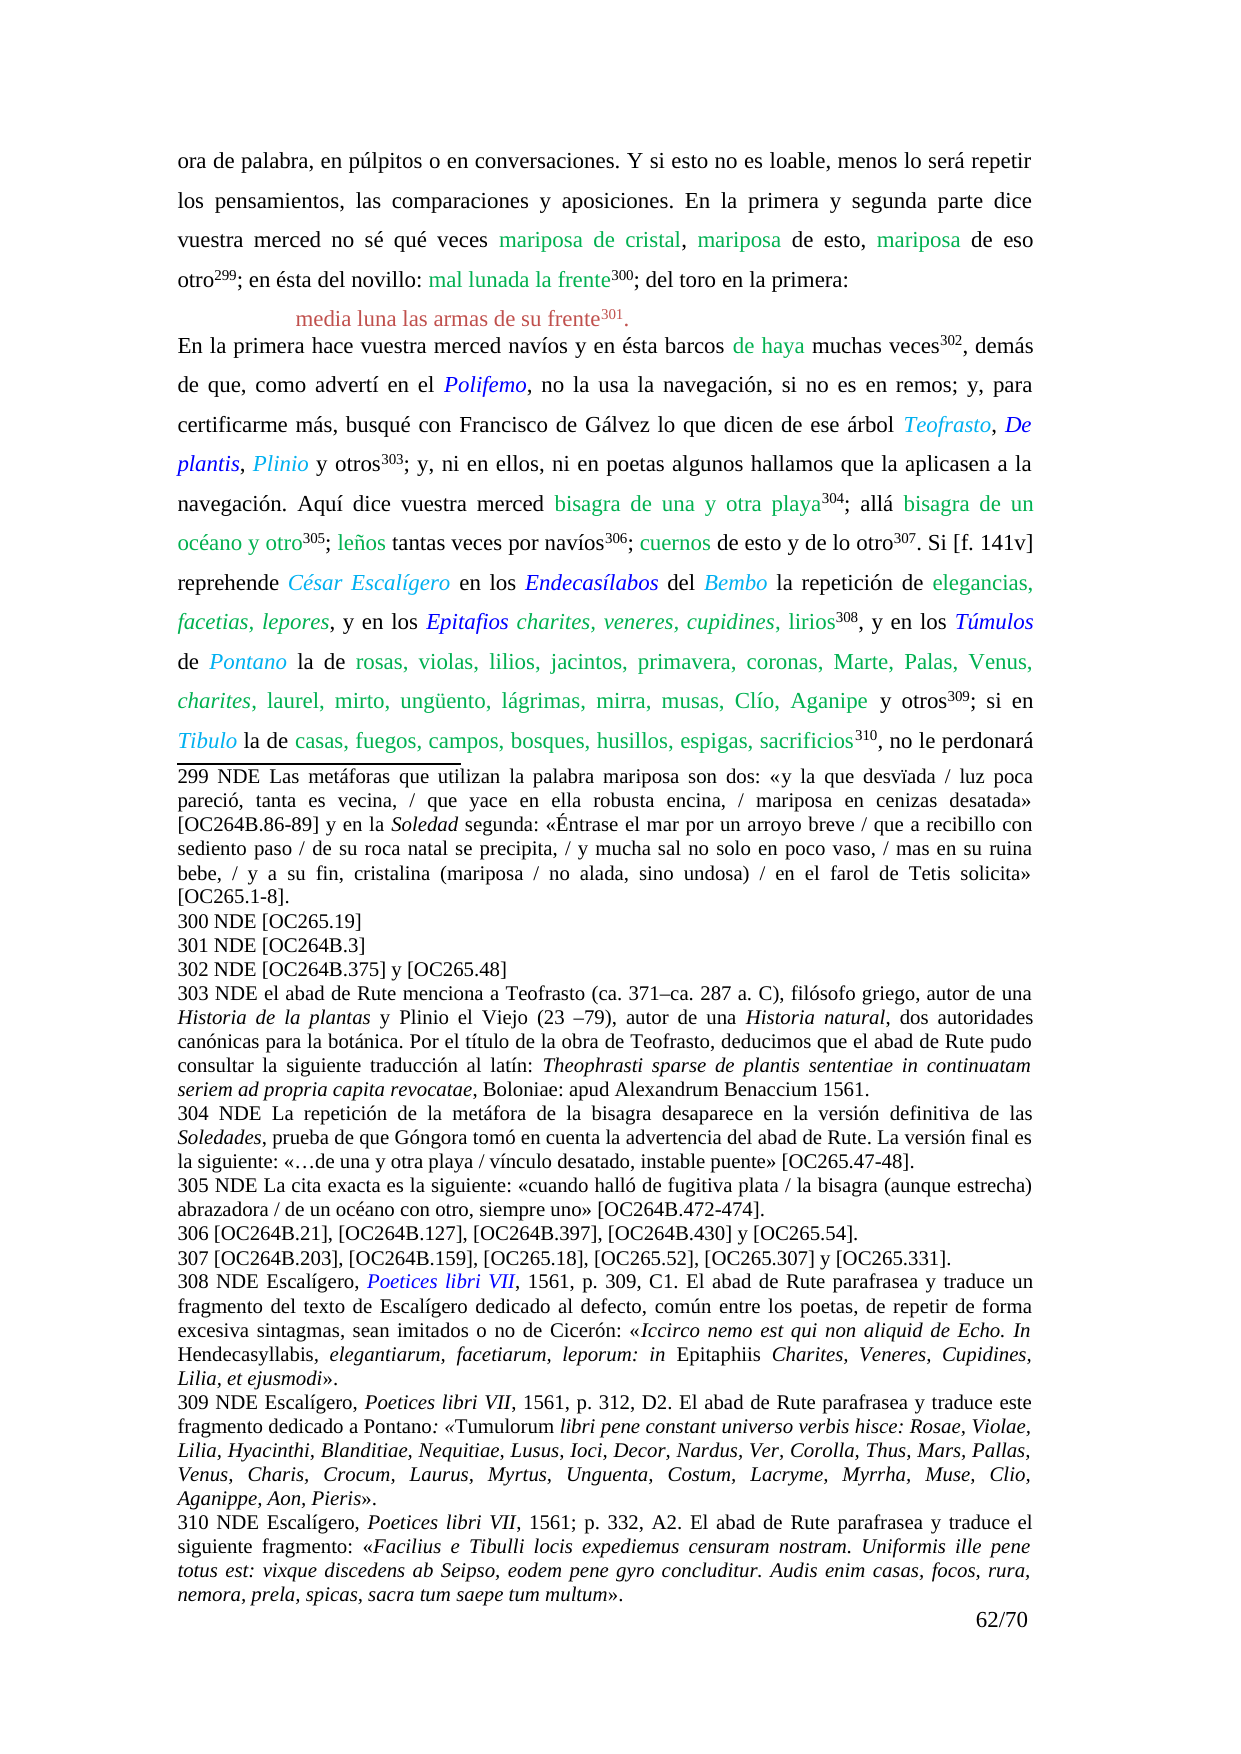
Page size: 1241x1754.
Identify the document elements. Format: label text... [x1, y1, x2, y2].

text ora de palabra, en púlpitos o en conversaciones. Y si esto no es loable, menos lo será repetir los pensamientos, las comparaciones y aposiciones. En la primera y segunda parte dice vuestra merced no sé qué veces mariposa de cristal, mariposa de esto, mariposa de eso otro; en ésta del novillo: mal lunada la frente; del toro en la primera: [177, 148, 1034, 292]
text NDE Las metáforas que utilizan la palabra mariposa son dos: «y la que desvïada / luz poca pareció, tanta es vecina, / que yace en ella robusta encina, / mariposa en cenizas desatada» [OC264B.86-89] y en la Soledad segunda: «Éntrase el mar por un arroyo breve / que a recibillo con sediento paso / de su roca natal se precipita, / y mucha sal no solo en poco vaso, / mas en su ruina bebe, / y a su fin, cristalina (mariposa / no alada, sino undosa) / en el farol de Tetis solicita» [OC265.1-8]. [177, 764, 1034, 908]
text NDE el abad de Rute menciona a Teofrasto (ca. 371–ca. 287 a. C), filósofo griego, autor de una Historia de la plantas y Plinio el Viejo (23 –79), autor de una Historia natural, dos autoridades canónicas para la botánica. Por el título de la obra de Teofrasto, deducimos que el abad de Rute pudo consultar la siguiente traducción al latín: Theophrasti sparse de plantis sententiae in continuatam seriem ad propria capita revocatae, Boloniae: apud Alexandrum Benaccium 1561. [177, 981, 1034, 1101]
text NDE La repetición de la metáfora de la bisagra desaparece en la versión definitiva de las Soledades, prueba de que Góngora tomó en cuenta la advertencia del abad de Rute. La versión final es la siguiente: «…de una y otra playa / vínculo desatado, instable puente» [OC265.47-48]. [177, 1101, 1034, 1173]
text NDE [OC265.19] [177, 908, 1034, 933]
text NDE La cita exacta es la siguiente: «cuando halló de fugitiva plata / la bisagra (aunque estrecha) abrazadora / de un océano con otro, siempre uno» [OC264B.472-474]. [177, 1173, 1034, 1221]
text NDE Escalígero, Poetices libri VII, 1561; p. 332, A2. El abad de Rute parafrasea y traduce el siguiente fragmento: «Facilius e Tibulli locis expediemus censuram nostram. Uniformis ille pene totus est: vixque discedens ab Seipso, eodem pene gyro concluditur. Audis enim casas, focos, rura, nemora, prela, spicas, sacra tum saepe tum multum». [177, 1510, 1034, 1606]
text NDE Escalígero, Poetices libri VII, 1561, p. 312, D2. El abad de Rute parafrasea y traduce este fragmento dedicado a Pontano: «Tumulorum libri pene constant universo verbis hisce: Rosae, Violae, Lilia, Hyacinthi, Blanditiae, Nequitiae, Lusus, Ioci, Decor, Nardus, Ver, Corolla, Thus, Mars, Pallas, Venus, Charis, Crocum, Laurus, Myrtus, Unguenta, Costum, Lacryme, Myrrha, Muse, Clio, Aganippe, Aon, Pieris». [177, 1390, 1034, 1510]
text NDE [OC264B.3] [177, 933, 1034, 957]
text En la primera hace vuestra merced navíos y en ésta barcos de haya muchas veces, demás de que, como advertí en el Polifemo, no la usa la navegación, si no es en remos; y, para certificarme más, busqué con Francisco de Gálvez lo que dicen de ese árbol Teofrasto, De plantis, Plinio y otros; y, ni en ellos, ni en poetas algunos hallamos que la aplicasen a la navegación. Aquí dice vuestra merced bisagra de una y otra playa; allá bisagra de un océano y otro; leños tantas veces por navíos; cuernos de esto y de lo otro. Si [f. 141v] reprehende César Escalígero en los Endecasílabos del Bembo la repetición de elegancias, facetias, lepores, y en los Epitafios charites, veneres, cupidines, lirios, y en los Túmulos de Pontano la de rosas, violas, lilios, jacintos, primavera, coronas, Marte, Palas, Venus, charites, laurel, mirto, ungüento, lágrimas, mirra, musas, Clío, Aganipe y otros; si en Tibulo la de casas, fuegos, campos, bosques, husillos, espigas, sacrificios, no le perdonará a vuestra merced, sin duda, la de palabras, cuanto más de conceptos, que suele argüir escasez de ellos, como dijo Horacio: [177, 332, 1034, 753]
text [OC264B.21], [OC264B.127], [OC264B.397], [OC264B.430] y [OC265.54]. [177, 1221, 1034, 1245]
text NDE [OC264B.375] y [OC265.48] [177, 957, 1034, 981]
text media luna las armas de su frente. [295, 306, 1034, 332]
text NDE Escalígero, Poetices libri VII, 1561, p. 309, C1. El abad de Rute parafrasea y traduce un fragmento del texto de Escalígero dedicado al defecto, común entre los poetas, de repetir de forma excesiva sintagmas, sean imitados o no de Cicerón: «Iccirco nemo est qui non aliquid de Echo. In Hendecasyllabis, elegantiarum, facetiarum, leporum: in Epitaphiis Charites, Veneres, Cupidines, Lilia, et ejusmodi». [177, 1269, 1034, 1390]
text [OC264B.203], [OC264B.159], [OC265.18], [OC265.52], [OC265.307] y [OC265.331]. [177, 1245, 1034, 1269]
